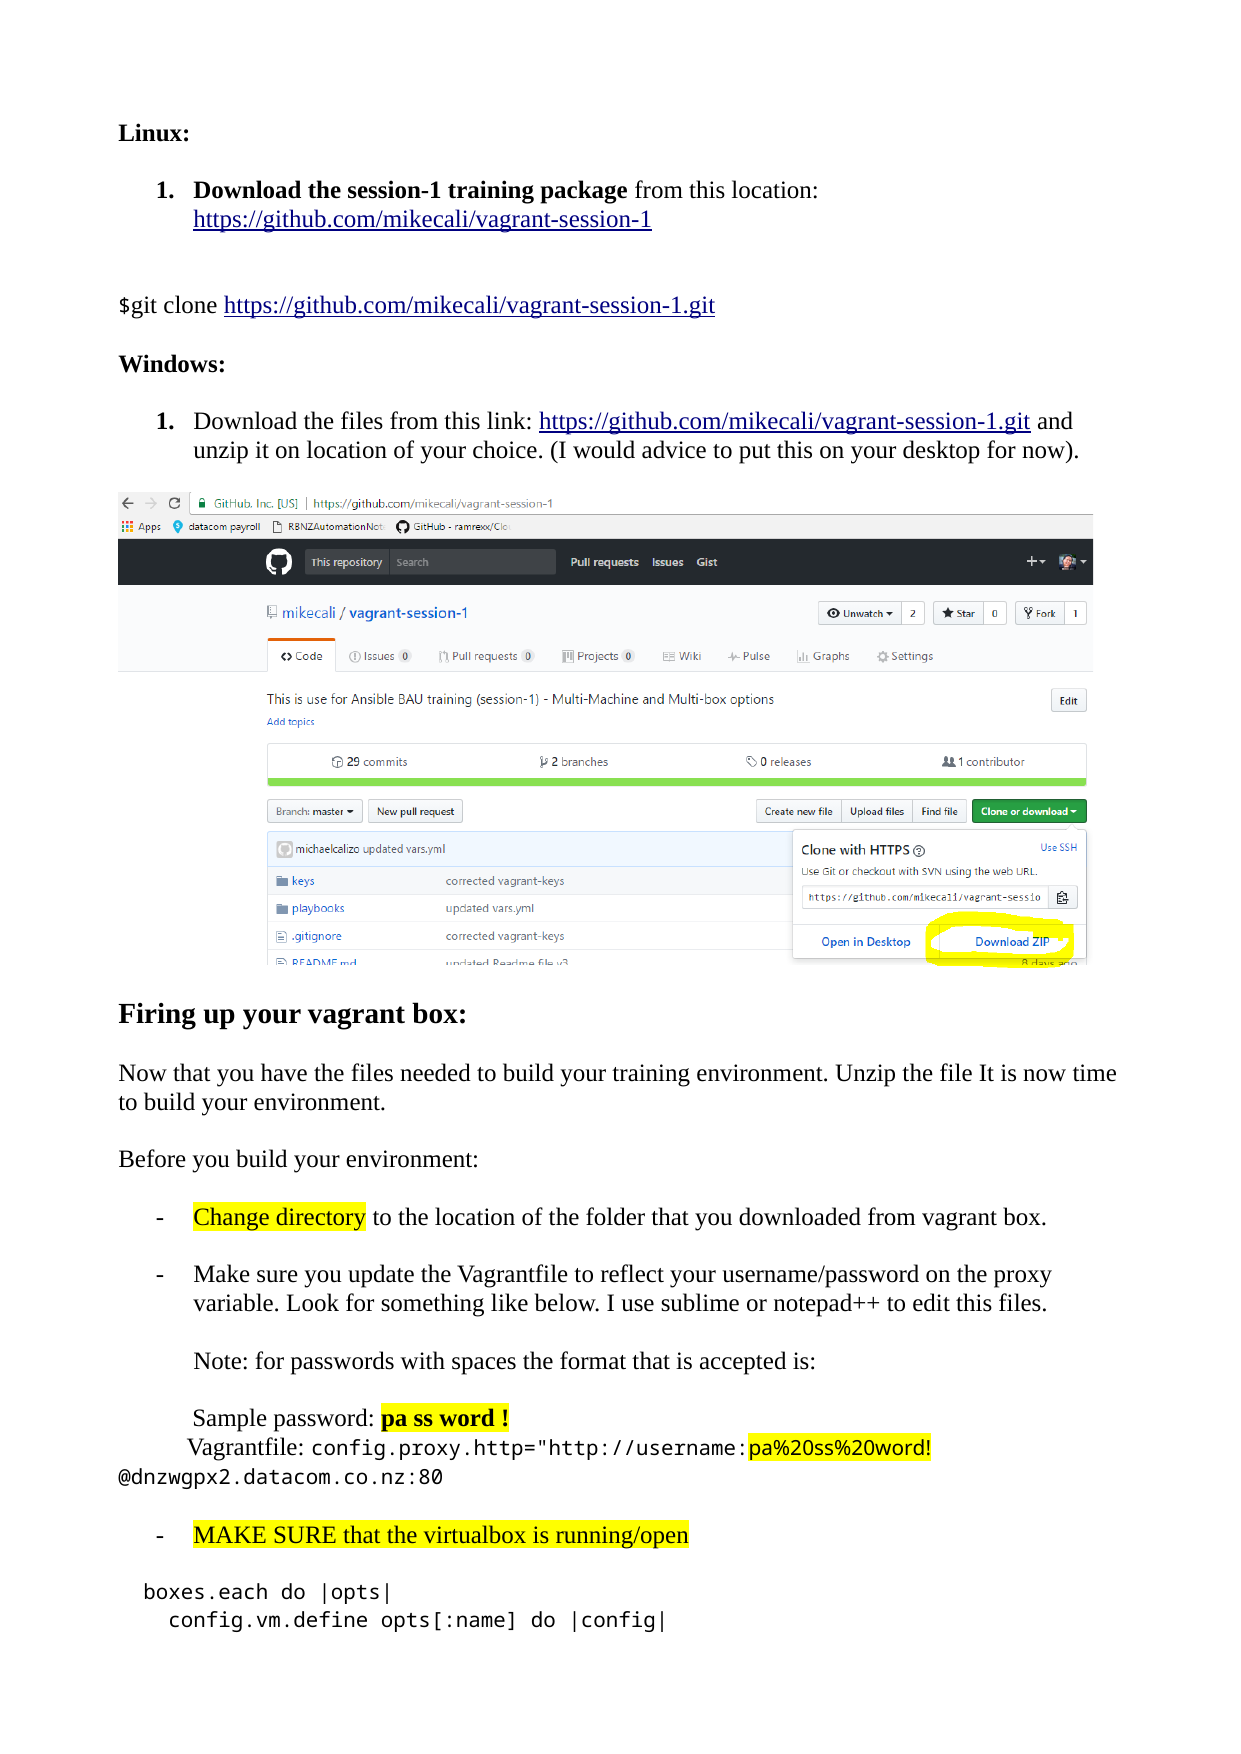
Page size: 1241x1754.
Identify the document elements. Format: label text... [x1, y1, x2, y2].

text Linux: [118, 118, 1122, 147]
list Download the session-1 training package from this location: [156, 176, 1122, 204]
text Firing up your vagrant box: [118, 996, 1122, 1029]
text Sample password: pa ss word ! [118, 1403, 1122, 1432]
text Windows: [118, 349, 1122, 378]
text Now that you have the files needed to build your training environment. Unzip the file It is now time to build your environment. [118, 1058, 1122, 1116]
text Before you build your environment: [118, 1144, 1122, 1173]
text https://github.com/mikecali/vagrant-session-1 [193, 204, 1122, 233]
list Note: for passwords with spaces the format that is accepted is: [193, 1346, 1122, 1374]
list Change directory to the location of the folder that you downloaded from vagrant box. [156, 1202, 1122, 1231]
text Vagrantfile: config.proxy.http="http://username:pa%20ss%20word!@dnzwgpx2.datacom.co.nz:80 [118, 1432, 1122, 1491]
list Download the files from this link: https://github.com/mikecali/vagrant-session-1.git and unzip it on location of your choice. (I would advice to put this on your desktop for now). [156, 406, 1122, 464]
text $git clone https://github.com/mikecali/vagrant-session-1.git [118, 291, 1122, 320]
list Make sure you update the Vagrantfile to reflect your username/password on the proxy variable. Look for something like below. I use sublime or notepad++ to edit this files. [156, 1259, 1122, 1317]
text config.vm.define opts[:name] do |config| [118, 1606, 1122, 1634]
list MAKE SURE that the virtualbox is running/open [156, 1520, 1122, 1548]
text boxes.each do |opts| [118, 1577, 1122, 1606]
